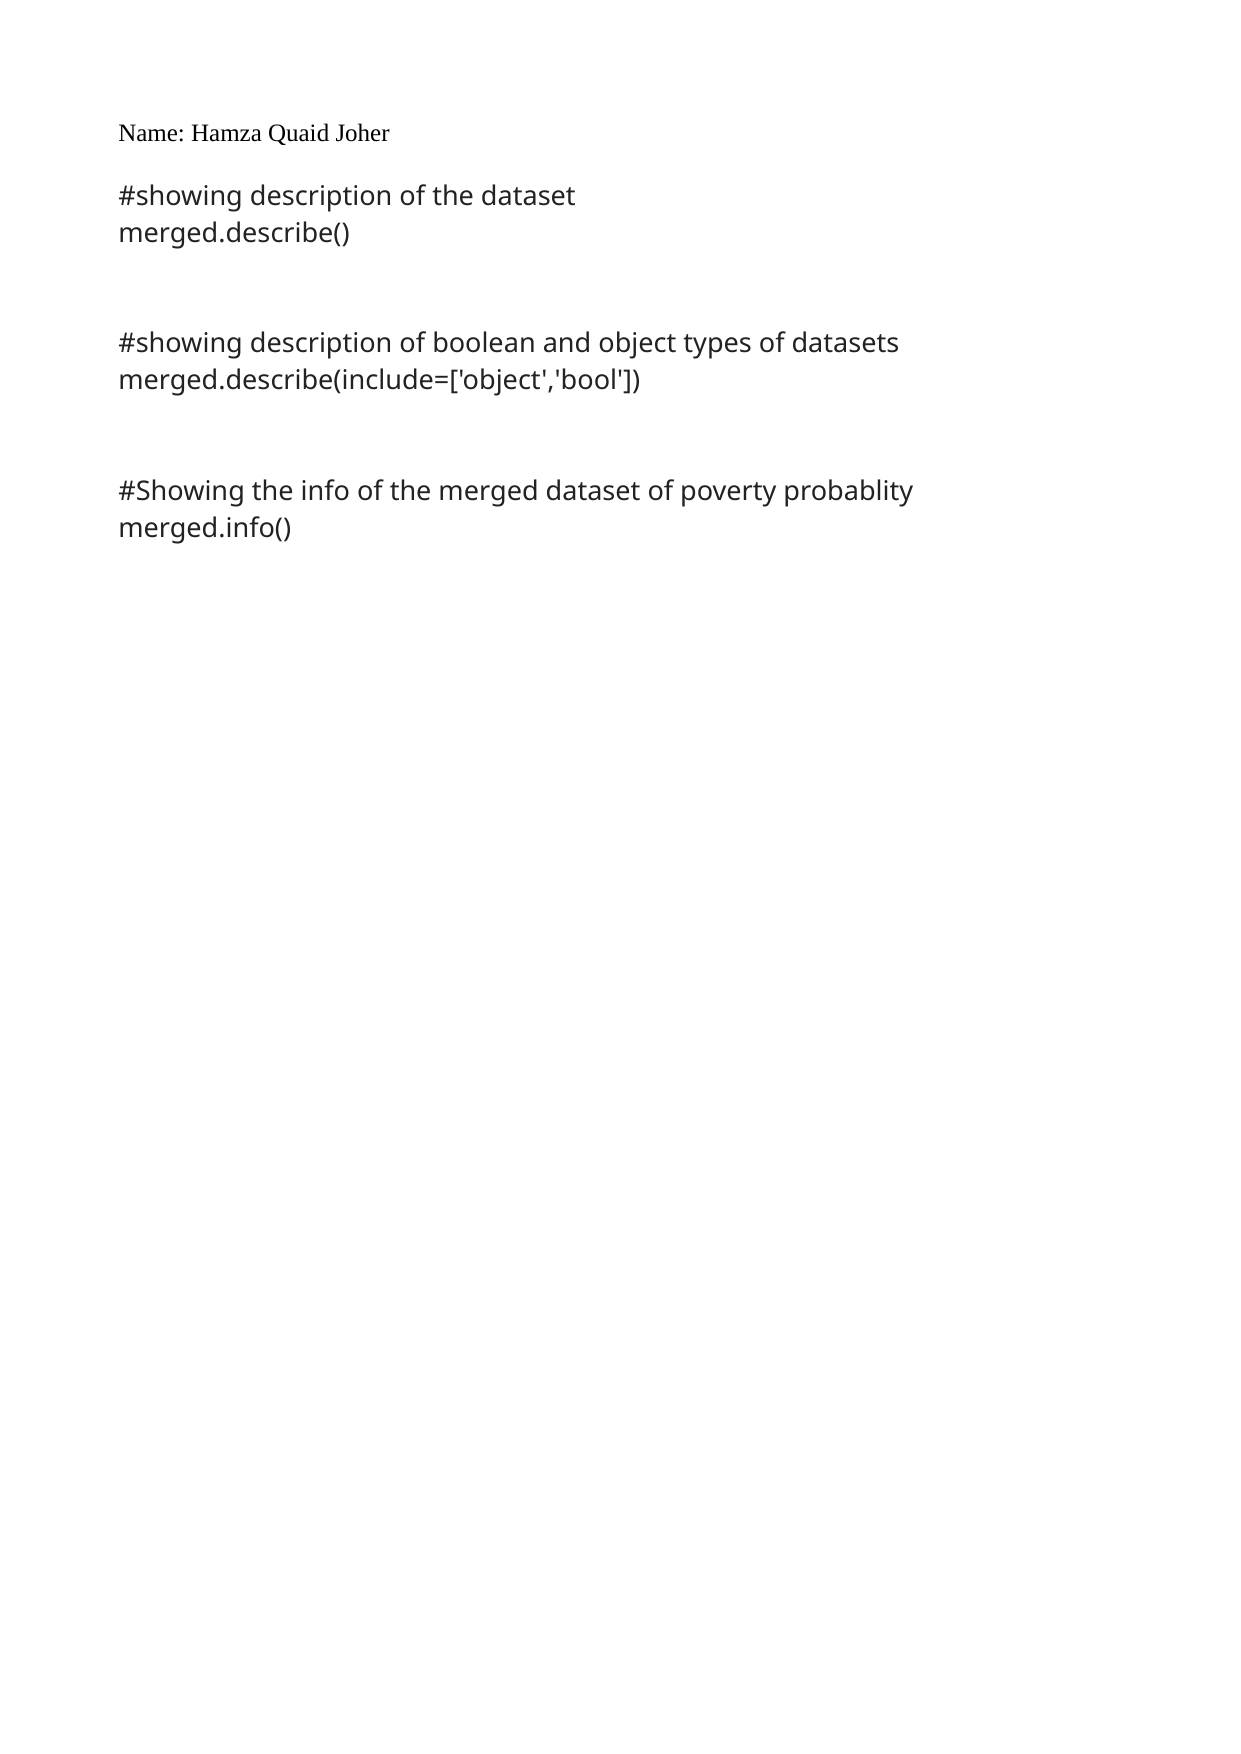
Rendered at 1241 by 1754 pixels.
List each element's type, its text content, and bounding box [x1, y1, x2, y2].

text #showing description of boolean and object types of datasets [118, 324, 1122, 361]
text merged.info() [118, 508, 1122, 545]
text merged.describe(include=['object','bool']) [118, 361, 1122, 398]
text #Showing the info of the merged dataset of poverty probablity [118, 471, 1122, 508]
text #showing description of the dataset [118, 176, 1122, 213]
text merged.describe() [118, 213, 1122, 250]
